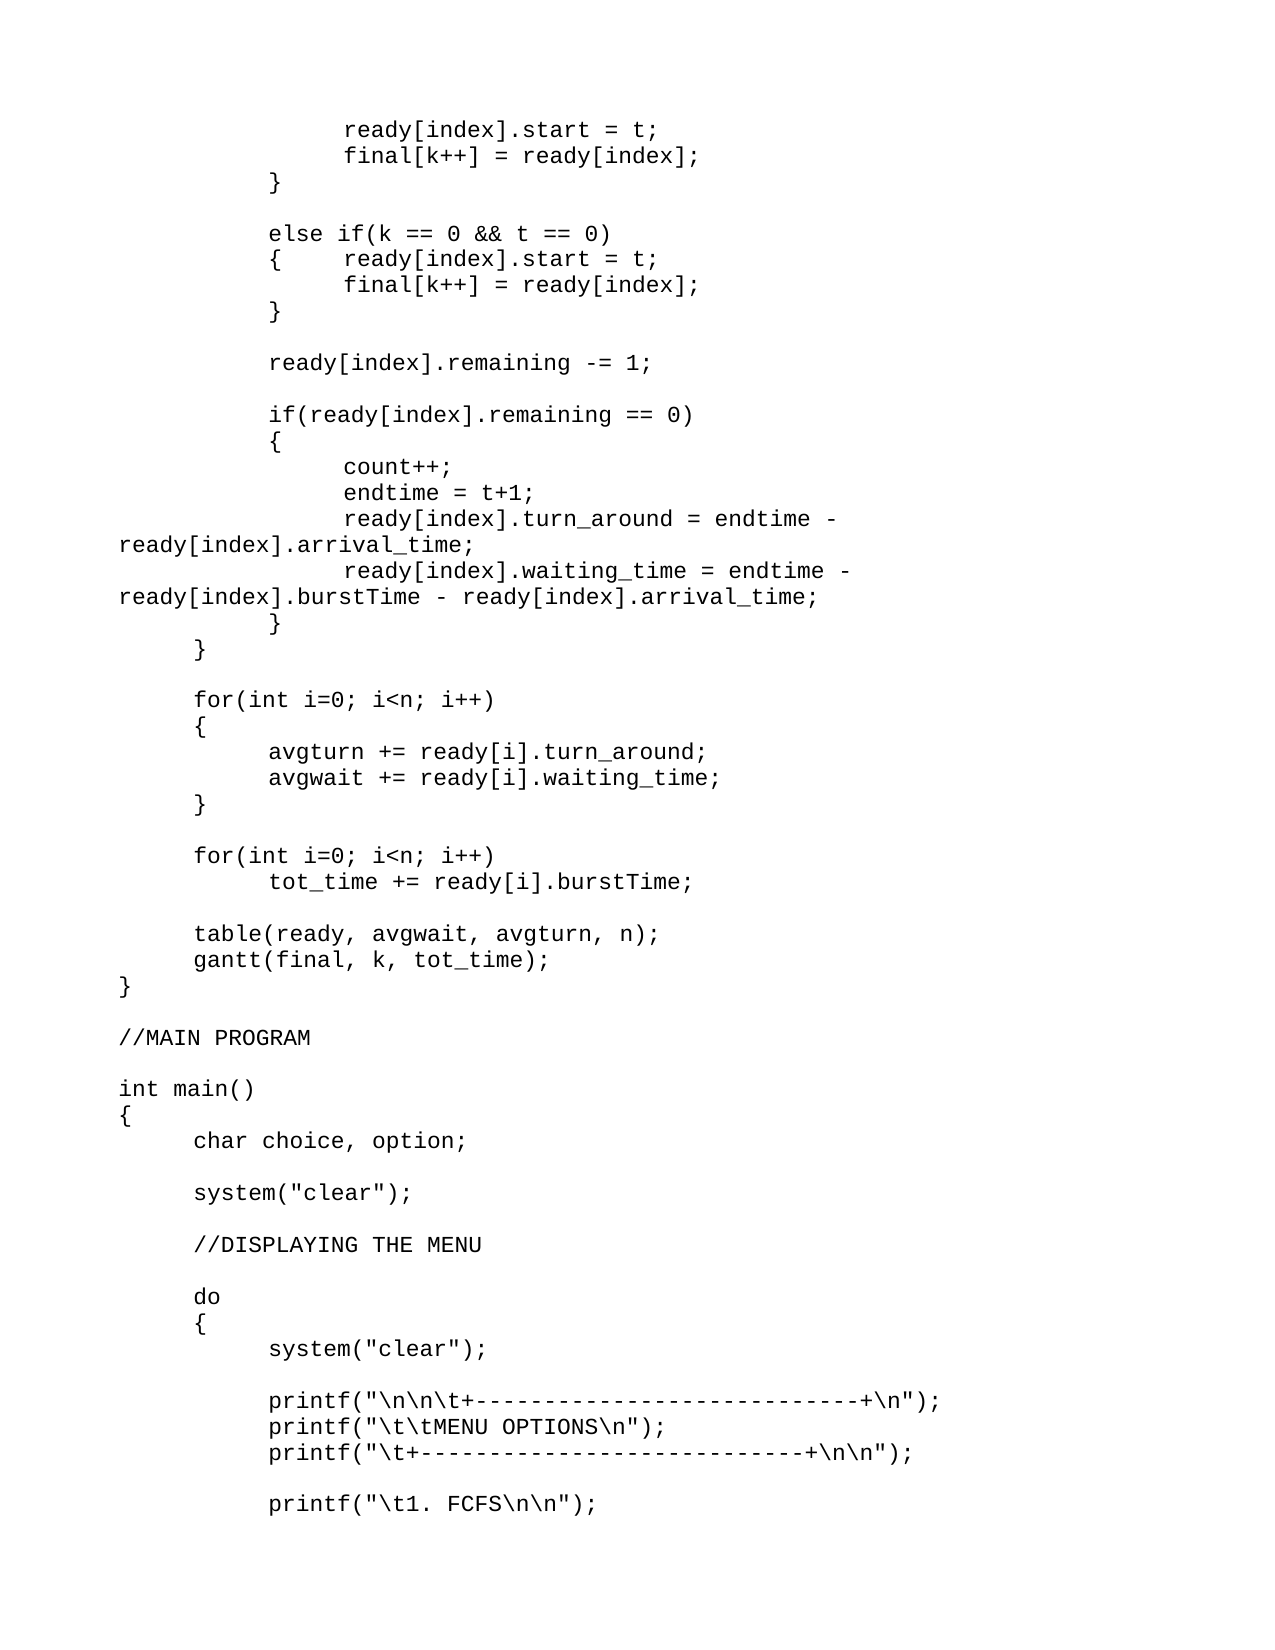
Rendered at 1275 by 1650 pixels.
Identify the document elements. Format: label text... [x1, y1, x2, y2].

text if(ready[index].remaining == 0) [118, 403, 1157, 429]
text { [118, 715, 1157, 741]
text } [118, 637, 1157, 663]
text count++; [118, 455, 1157, 481]
text avgwait += ready[i].waiting_time; [118, 767, 1157, 792]
text ready[index].waiting_time = endtime - ready[index].burstTime - ready[index].arrival_time; [118, 559, 1157, 611]
text } [118, 170, 1157, 196]
text ready[index].turn_around = endtime - ready[index].arrival_time; [118, 507, 1157, 559]
text final[k++] = ready[index]; [118, 144, 1157, 170]
text //MAIN PROGRAM [118, 1026, 1157, 1052]
text endtime = t+1; [118, 481, 1157, 507]
text printf("\t\tMENU OPTIONS\n"); [118, 1415, 1157, 1441]
text table(ready, avgwait, avgturn, n); [118, 922, 1157, 948]
text ready[index].remaining -= 1; [118, 352, 1157, 377]
text ready[index].start = t; [118, 118, 1157, 144]
text avgturn += ready[i].turn_around; [118, 741, 1157, 767]
text } [118, 611, 1157, 637]
text for(int i=0; i<n; i++) [118, 689, 1157, 715]
text { [118, 1104, 1157, 1130]
text final[k++] = ready[index]; [118, 274, 1157, 300]
text gantt(final, k, tot_time); [118, 948, 1157, 974]
text //DISPLAYING THE MENU [118, 1233, 1157, 1259]
text printf("\n\n\t+----------------------------+\n"); [118, 1389, 1157, 1415]
text { ready[index].start = t; [118, 248, 1157, 274]
text tot_time += ready[i].burstTime; [118, 870, 1157, 896]
text printf("\t+----------------------------+\n\n"); [118, 1441, 1157, 1467]
text } [118, 792, 1157, 818]
text do [118, 1285, 1157, 1311]
text else if(k == 0 && t == 0) [118, 222, 1157, 248]
text printf("\t1. FCFS\n\n"); [118, 1493, 1157, 1519]
text } [118, 300, 1157, 326]
text { [118, 1311, 1157, 1337]
text { [118, 429, 1157, 455]
text char choice, option; [118, 1130, 1157, 1156]
text int main() [118, 1078, 1157, 1104]
text } [118, 974, 1157, 1000]
text system("clear"); [118, 1182, 1157, 1207]
text system("clear"); [118, 1337, 1157, 1363]
text for(int i=0; i<n; i++) [118, 844, 1157, 870]
